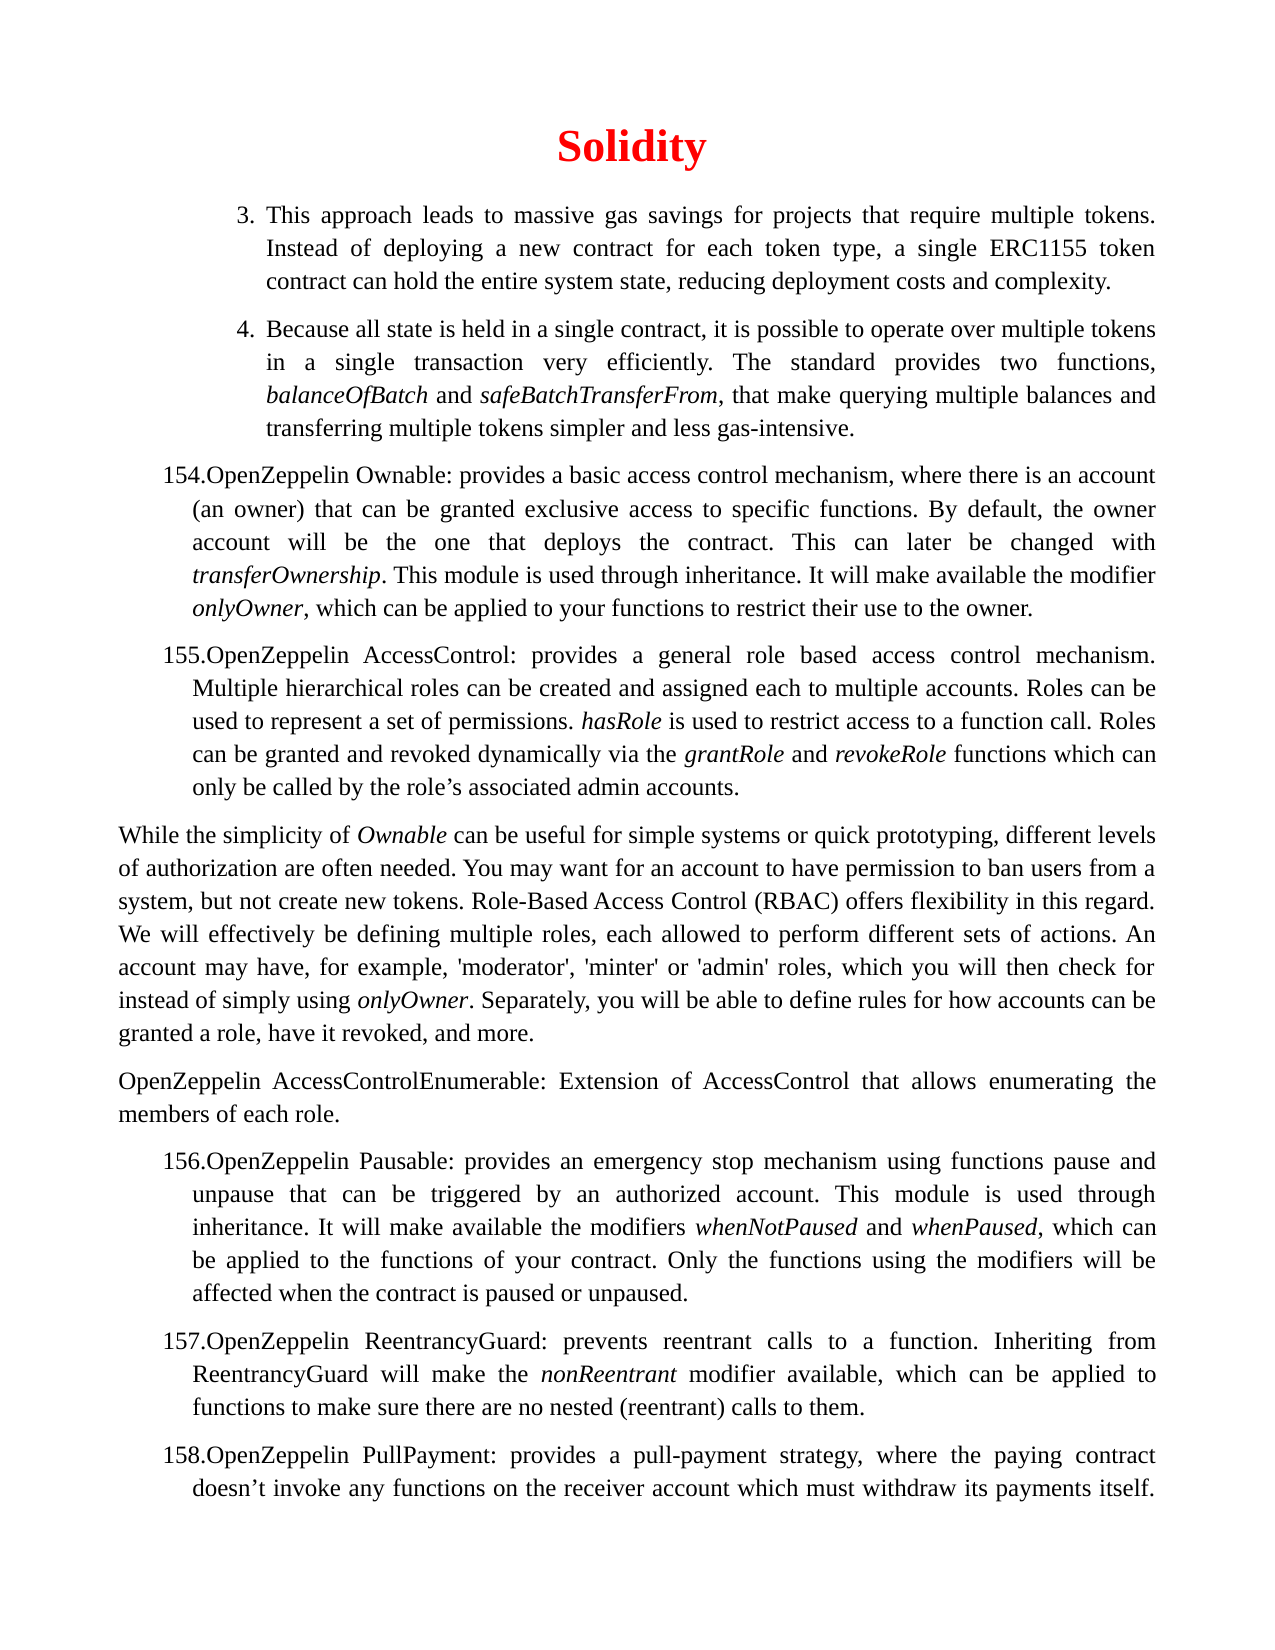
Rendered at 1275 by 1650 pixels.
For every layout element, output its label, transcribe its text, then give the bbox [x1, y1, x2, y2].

list OpenZeppelin AccessControl: provides a general role based access control mechanism. Multiple hierarchical roles can be created and assigned each to multiple accounts. Roles can be used to represent a set of permissions. hasRole is used to restrict access to a function call. Roles can be granted and revoked dynamically via the grantRole and revokeRole functions which can only be called by the role’s associated admin accounts. [162, 640, 1157, 801]
list OpenZeppelin ReentrancyGuard: prevents reentrant calls to a function. Inheriting from ReentrancyGuard will make the nonReentrant modifier available, which can be applied to functions to make sure there are no nested (reentrant) calls to them. [162, 1326, 1157, 1421]
text While the simplicity of Ownable can be useful for simple systems or quick prototyping, different levels of authorization are often needed. You may want for an account to have permission to ban users from a system, but not create new tokens. Role-Based Access Control (RBAC) offers flexibility in this regard. We will effectively be defining multiple roles, each allowed to perform different sets of actions. An account may have, for example, 'moderator', 'minter' or 'admin' roles, which you will then check for instead of simply using onlyOwner. Separately, you will be able to define rules for how accounts can be granted a role, have it revoked, and more. [118, 820, 1157, 1047]
text OpenZeppelin AccessControlEnumerable: Extension of AccessControl that allows enumerating the members of each role. [118, 1066, 1157, 1127]
list Because all state is held in a single contract, it is possible to operate over multiple tokens in a single transaction very efficiently. The standard provides two functions, balanceOfBatch and safeBatchTransferFrom, that make querying multiple balances and transferring multiple tokens simpler and less gas-intensive. [236, 314, 1157, 442]
list OpenZeppelin Pausable: provides an emergency stop mechanism using functions pause and unpause that can be triggered by an authorized account. This module is used through inheritance. It will make available the modifiers whenNotPaused and whenPaused, which can be applied to the functions of your contract. Only the functions using the modifiers will be affected when the contract is paused or unpaused. [162, 1146, 1157, 1307]
list OpenZeppelin PullPayment: provides a pull-payment strategy, where the paying contract doesn’t invoke any functions on the receiver account which must withdraw its payments itself. [162, 1440, 1157, 1501]
list OpenZeppelin Ownable: provides a basic access control mechanism, where there is an account (an owner) that can be granted exclusive access to specific functions. By default, the owner account will be the one that deploys the contract. This can later be changed with transferOwnership. This module is used through inheritance. It will make available the modifier onlyOwner, which can be applied to your functions to restrict their use to the owner. [162, 461, 1157, 621]
list This approach leads to massive gas savings for projects that require multiple tokens. Instead of deploying a new contract for each token type, a single ERC1155 token contract can hold the entire system state, reducing deployment costs and complexity. [236, 200, 1157, 295]
